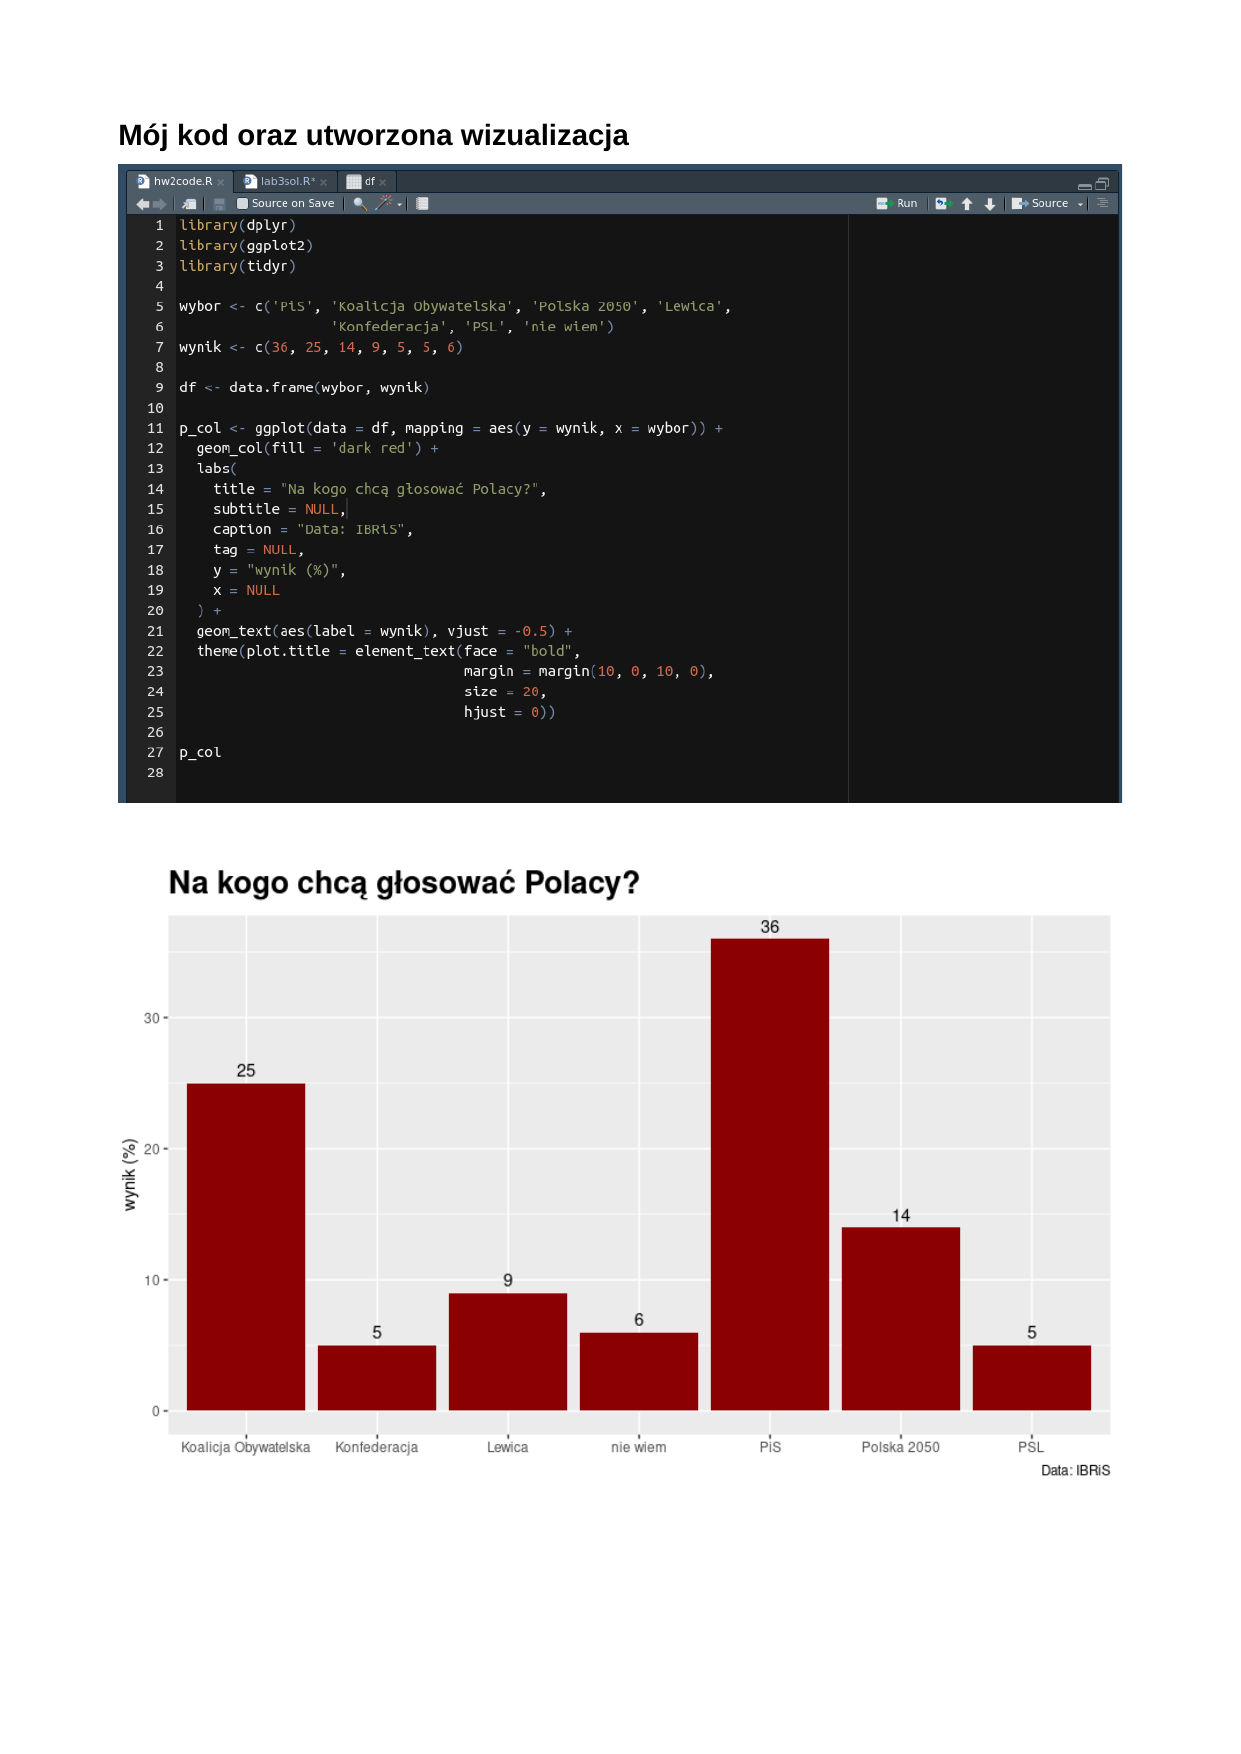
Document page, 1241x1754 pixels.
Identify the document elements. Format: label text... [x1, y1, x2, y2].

subtitle Mój kod oraz utworzona wizualizacja [118, 118, 1122, 152]
picture [118, 164, 1123, 803]
picture [114, 846, 1119, 1487]
